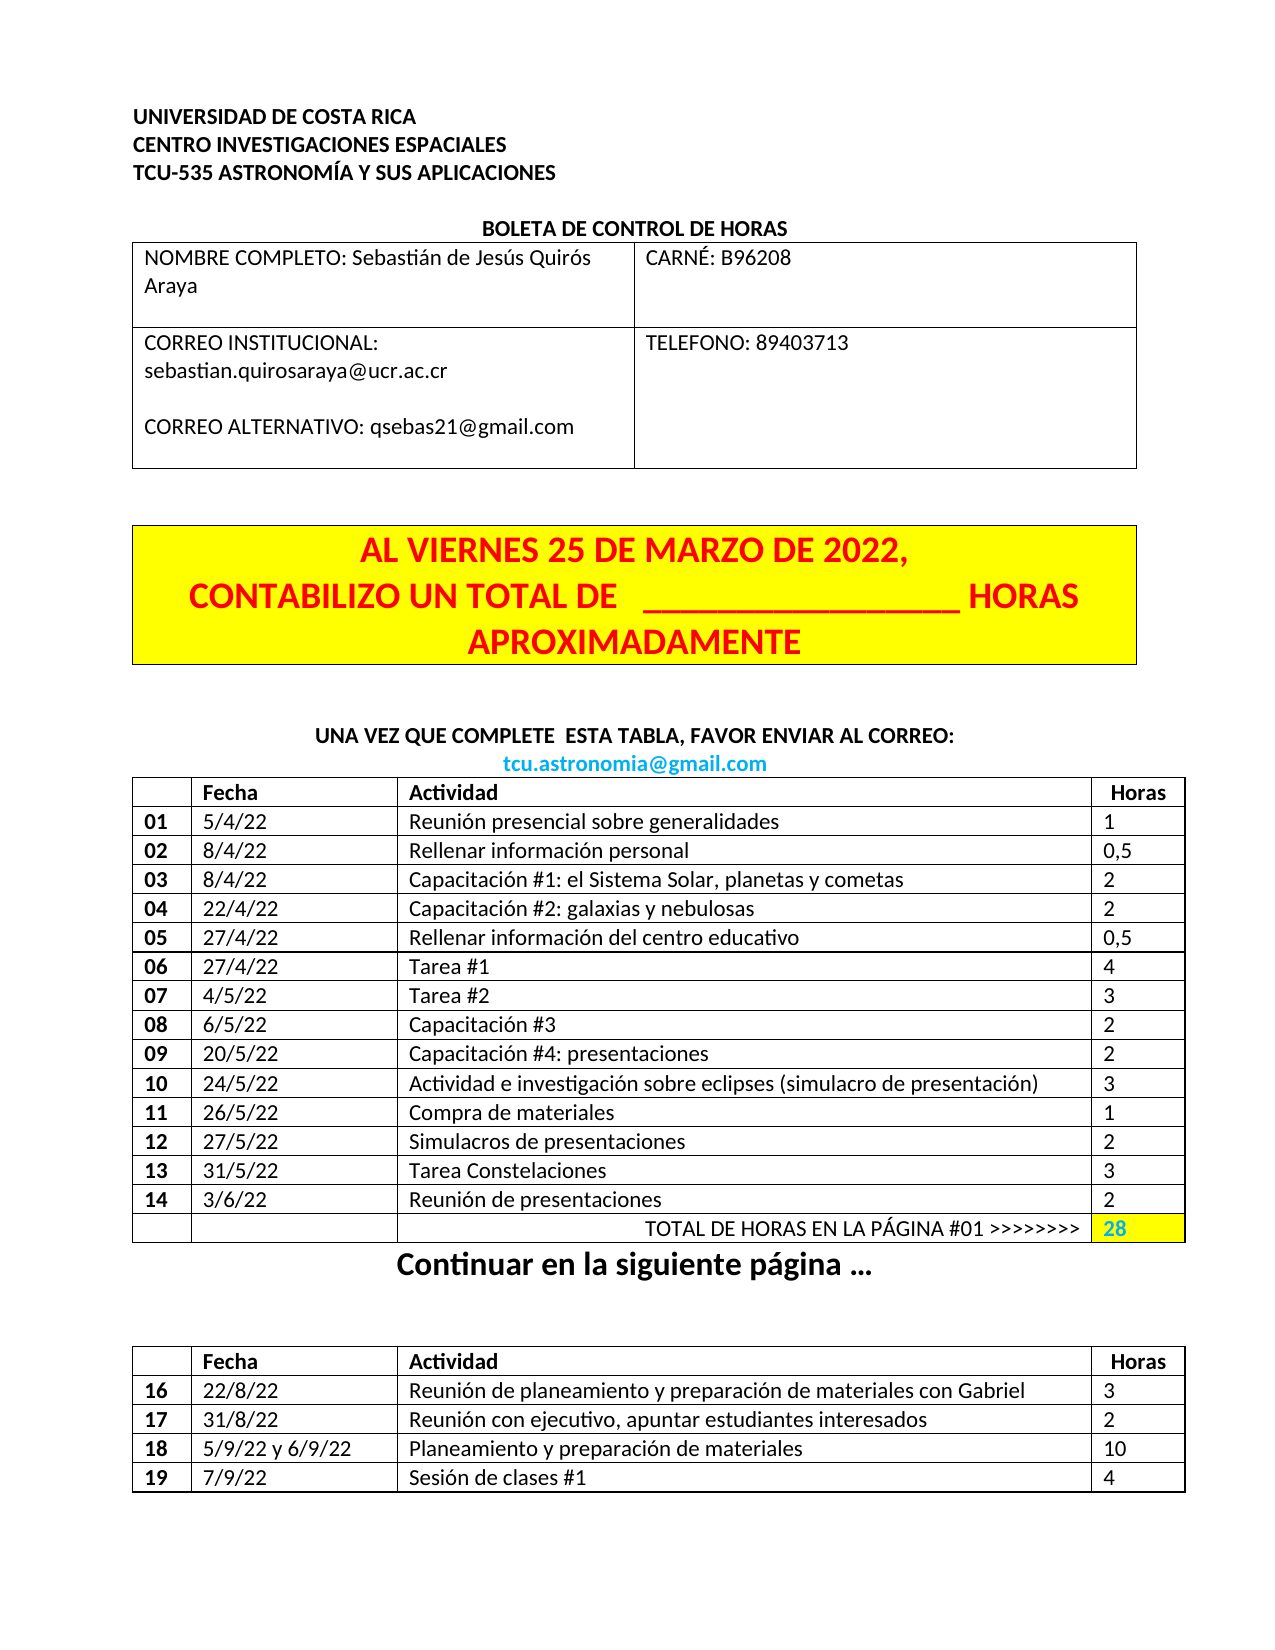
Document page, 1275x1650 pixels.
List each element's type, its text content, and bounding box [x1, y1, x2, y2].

table_cell 2 [1092, 1185, 1184, 1213]
table_cell 10 [1092, 1434, 1184, 1462]
table_cell 06 [133, 953, 191, 980]
table_cell 3/6/22 [192, 1185, 397, 1213]
table_cell 02 [133, 836, 191, 864]
table_cell 10 [133, 1069, 191, 1097]
text CENTRO INVESTIGACIONES ESPACIALES [133, 130, 1137, 158]
table_header Fecha [192, 1347, 397, 1375]
table_cell Sesión de clases #1 [398, 1463, 1091, 1491]
table_cell 07 [133, 981, 191, 1009]
text UNIVERSIDAD DE COSTA RICA [133, 102, 1137, 130]
table_cell 2 [1092, 1127, 1184, 1155]
table_cell 27/5/22 [192, 1127, 397, 1155]
table_cell 4 [1092, 1463, 1184, 1491]
table_cell Reunión de presentaciones [398, 1185, 1091, 1213]
table_cell 7/9/22 [192, 1463, 397, 1491]
table_cell 08 [133, 1011, 191, 1038]
table_cell 17 [133, 1405, 191, 1433]
table_cell 16 [133, 1376, 191, 1404]
table_cell Planeamiento y preparación de materiales [398, 1434, 1091, 1462]
table_cell Reunión con ejecutivo, apuntar estudiantes interesados [398, 1405, 1091, 1433]
text tcu.astronomia@gmail.com [133, 749, 1137, 777]
table_cell Capacitación #4: presentaciones [398, 1040, 1091, 1068]
table_cell 2 [1092, 1405, 1184, 1433]
table_cell 01 [133, 807, 191, 835]
table_cell 18 [133, 1434, 191, 1462]
table_cell 3 [1092, 1069, 1184, 1097]
table_cell 12 [133, 1127, 191, 1155]
table_cell 3 [1092, 1156, 1184, 1184]
table_cell 22/4/22 [192, 894, 397, 922]
table_cell 31/5/22 [192, 1156, 397, 1184]
table_cell TELEFONO: 89403713 [635, 328, 1136, 468]
table_cell 2 [1092, 865, 1184, 893]
table_cell 03 [133, 865, 191, 893]
table_cell 0,5 [1092, 836, 1184, 864]
text UNA VEZ QUE COMPLETE ESTA TABLA, FAVOR ENVIAR AL CORREO: [133, 721, 1137, 749]
table_header Fecha [192, 778, 397, 806]
table_cell 04 [133, 894, 191, 922]
table_cell 05 [133, 923, 191, 951]
table_header Actividad [398, 778, 1091, 806]
table_cell 4/5/22 [192, 981, 397, 1009]
table_cell Tarea #1 [398, 953, 1091, 980]
table_cell 6/5/22 [192, 1011, 397, 1038]
table_header NOMBRE COMPLETO: Sebastián de Jesús Quirós Araya [133, 243, 634, 327]
table_cell 1 [1092, 1098, 1184, 1126]
table_cell Compra de materiales [398, 1098, 1091, 1126]
table_cell Capacitación #3 [398, 1011, 1091, 1038]
table_cell 27/4/22 [192, 923, 397, 951]
table_cell [133, 1214, 191, 1242]
table_cell 3 [1092, 1376, 1184, 1404]
table_cell 8/4/22 [192, 865, 397, 893]
table_header CARNÉ: B96208 [635, 243, 1136, 327]
table_header [133, 778, 191, 806]
table_header AL VIERNES 25 DE MARZO DE 2022, CONTABILIZO UN TOTAL DE _________________ HORAS APROXIMADAMENTE [133, 526, 1136, 664]
table_header Actividad [398, 1347, 1091, 1375]
table_cell 31/8/22 [192, 1405, 397, 1433]
table_cell Reunión de planeamiento y preparación de materiales con Gabriel [398, 1376, 1091, 1404]
table_cell Tarea Constelaciones [398, 1156, 1091, 1184]
table_cell 09 [133, 1040, 191, 1068]
table_cell Simulacros de presentaciones [398, 1127, 1091, 1155]
table_cell 5/9/22 y 6/9/22 [192, 1434, 397, 1462]
table_header [133, 1347, 191, 1375]
table_cell 14 [133, 1185, 191, 1213]
table_cell 27/4/22 [192, 953, 397, 980]
table_cell 1 [1092, 807, 1184, 835]
table_cell 8/4/22 [192, 836, 397, 864]
table_cell 2 [1092, 1040, 1184, 1068]
table_cell Rellenar información personal [398, 836, 1091, 864]
table_cell 11 [133, 1098, 191, 1126]
table_cell 0,5 [1092, 923, 1184, 951]
table_cell 2 [1092, 894, 1184, 922]
table_cell CORREO INSTITUCIONAL: sebastian.quirosaraya@ucr.ac.cr CORREO ALTERNATIVO: qsebas21@gmail.com [133, 328, 634, 468]
table_cell 28 [1092, 1214, 1184, 1242]
text Continuar en la siguiente página … [133, 1243, 1137, 1284]
table_cell 2 [1092, 1011, 1184, 1038]
table_cell 13 [133, 1156, 191, 1184]
text BOLETA DE CONTROL DE HORAS [133, 214, 1137, 242]
table_cell Reunión presencial sobre generalidades [398, 807, 1091, 835]
table_cell TOTAL DE HORAS EN LA PÁGINA #01 >>>>>>>> [398, 1214, 1091, 1242]
table_cell Tarea #2 [398, 981, 1091, 1009]
table_header Horas [1092, 1347, 1184, 1375]
table_cell Capacitación #1: el Sistema Solar, planetas y cometas [398, 865, 1091, 893]
text TCU-535 ASTRONOMÍA Y SUS APLICACIONES [133, 158, 1137, 186]
table_cell Capacitación #2: galaxias y nebulosas [398, 894, 1091, 922]
table_header Horas [1092, 778, 1184, 806]
table_cell 4 [1092, 953, 1184, 980]
table_cell 5/4/22 [192, 807, 397, 835]
table_cell Actividad e investigación sobre eclipses (simulacro de presentación) [398, 1069, 1091, 1097]
table_cell 19 [133, 1463, 191, 1491]
table_cell Rellenar información del centro educativo [398, 923, 1091, 951]
table_cell 26/5/22 [192, 1098, 397, 1126]
table_cell 24/5/22 [192, 1069, 397, 1097]
table_cell 22/8/22 [192, 1376, 397, 1404]
table_cell 3 [1092, 981, 1184, 1009]
table_cell 20/5/22 [192, 1040, 397, 1068]
table_cell [192, 1214, 397, 1242]
